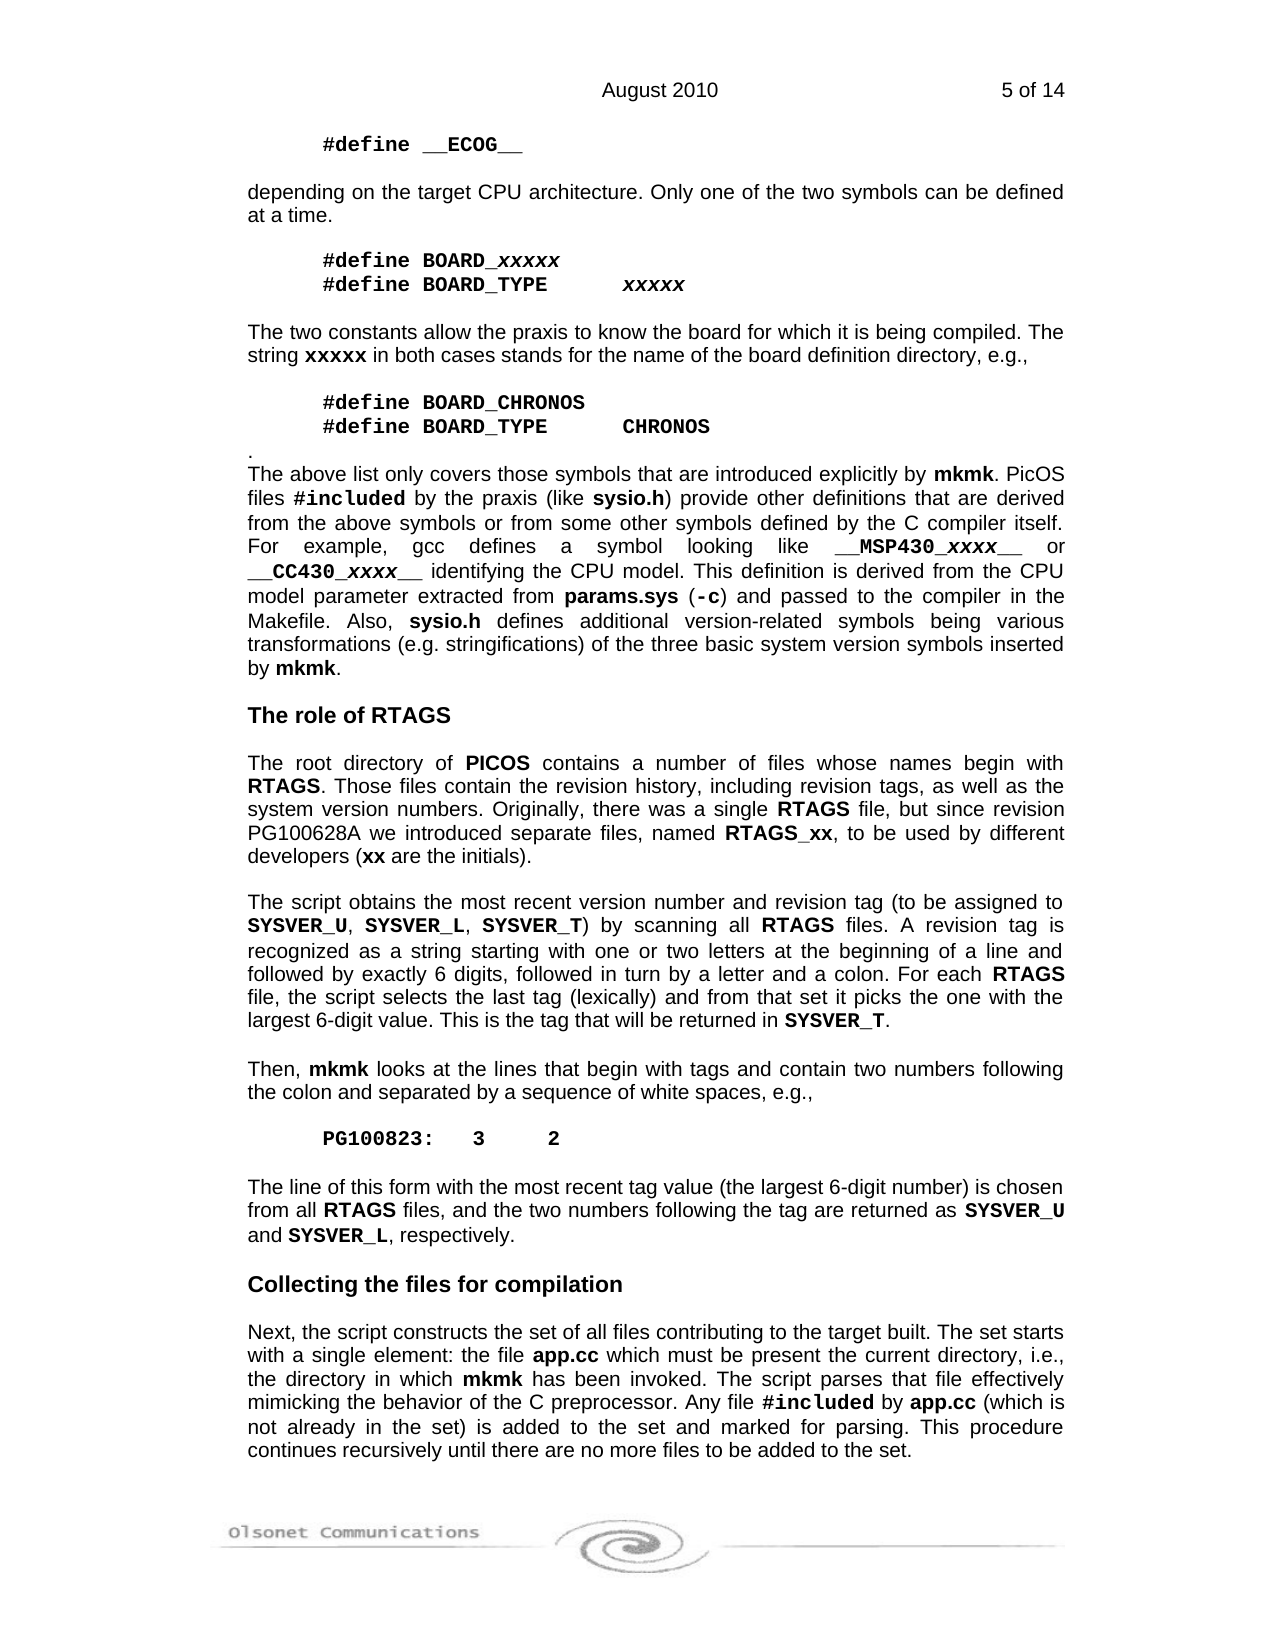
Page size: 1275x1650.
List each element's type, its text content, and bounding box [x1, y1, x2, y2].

text #define BOARD_CHRONOS [247, 392, 1065, 416]
text The two constants allow the praxis to know the board for which it is being compiled. The string xxxxx in both cases stands for the name of the board definition directory, e.g., [247, 321, 1065, 369]
text depending on the target CPU architecture. Only one of the two symbols can be defined at a time. [247, 181, 1065, 227]
text Collecting the files for compilation [247, 1272, 1065, 1297]
text The root directory of PICOS contains a number of files whose names begin with RTAGS. Those files contain the revision history, including revision tags, as well as the system version numbers. Originally, there was a single RTAGS file, but since revision PG100628A we introduced separate files, named RTAGS_xx, to be used by different developers (xx are the initials). [247, 751, 1065, 868]
text #define BOARD_TYPE CHRONOS [247, 416, 1065, 439]
text PG100823: 3 2 [247, 1127, 1065, 1152]
text The script obtains the most recent version number and revision tag (to be assigned to SYSVER_U, SYSVER_L, SYSVER_T) by scanning all RTAGS files. A revision tag is recognized as a string starting with one or two letters at the beginning of a line and followed by exactly 6 digits, followed in turn by a letter and a colon. For each RTAGS file, the script selects the last tag (lexically) and from that set it picks the one with the largest 6-digit value. This is the tag that will be returned in SYSVER_T. [247, 891, 1065, 1034]
text Then, mkmk looks at the lines that begin with tags and contain two numbers following the colon and separated by a sequence of white spaces, e.g., [247, 1057, 1065, 1104]
text . [247, 439, 1065, 463]
text #define BOARD_xxxxx [247, 250, 1065, 274]
text The role of RTAGS [247, 703, 1065, 728]
picture [210, 1504, 1065, 1596]
text #define __ECOG__ [247, 132, 1065, 157]
text #define BOARD_TYPE xxxxx [247, 274, 1065, 297]
text The above list only covers those symbols that are introduced explicitly by mkmk. PicOS files #included by the praxis (like sysio.h) provide other definitions that are derived from the above symbols or from some other symbols defined by the C compiler itself. For example, gcc defines a symbol looking like __MSP430_xxxx__ or __CC430_xxxx__ identifying the CPU model. This definition is derived from the CPU model parameter extracted from params.sys (-c) and passed to the compiler in the Makefile. Also, sysio.h defines additional version-related symbols being various transformations (e.g. stringifications) of the three basic system version symbols inserted by mkmk. [247, 463, 1065, 679]
text Next, the script constructs the set of all files contributing to the target built. The set starts with a single element: the file app.cc which must be present the current directory, i.e., the directory in which mkmk has been invoked. The script parses that file effectively mimicking the behavior of the C preprocessor. Any file #included by app.cc (which is not already in the set) is added to the set and marked for parsing. This procedure continues recursively until there are no more files to be added to the set. [247, 1321, 1065, 1462]
text The line of this form with the most recent tag value (the largest 6-digit number) is chosen from all RTAGS files, and the two numbers following the tag are returned as SYSVER_U and SYSVER_L, respectively. [247, 1175, 1065, 1249]
